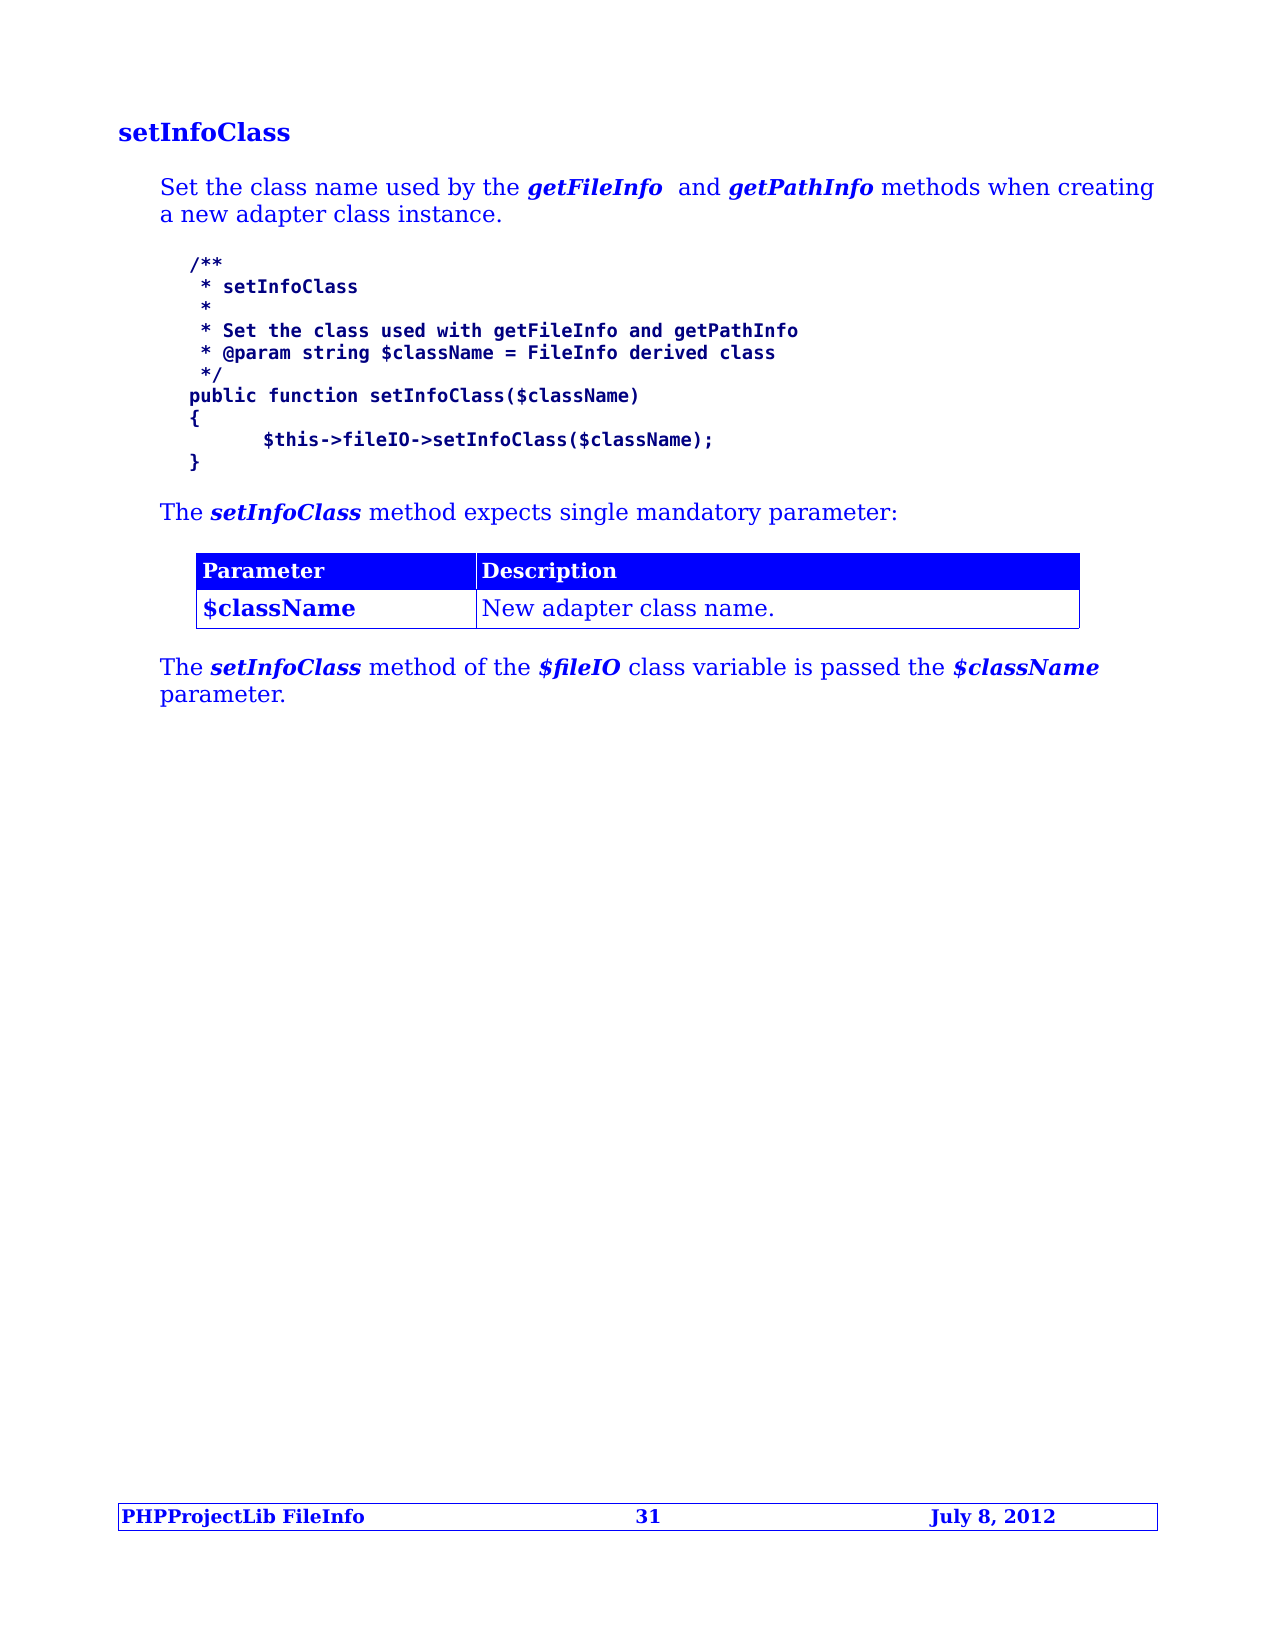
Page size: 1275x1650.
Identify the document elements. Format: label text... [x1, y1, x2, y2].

list /** [189, 254, 1157, 276]
title setInfoClass [118, 118, 1157, 147]
list * [189, 298, 1157, 320]
list $this->fileIO->setInfoClass($className); [189, 429, 1157, 451]
table_cell New adapter class name. [477, 590, 1079, 627]
list } [189, 451, 1157, 473]
list { [189, 407, 1157, 429]
list */ [189, 363, 1157, 385]
text Set the class name used by the getFileInfo and getPathInfo methods when creating a new adapter class instance. [159, 174, 1157, 227]
table_cell $className [197, 590, 476, 627]
list public function setInfoClass($className) [189, 385, 1157, 407]
list * @param string $className = FileInfo derived class [189, 342, 1157, 363]
text The setInfoClass method expects single mandatory parameter: [159, 499, 1157, 526]
list * Set the class used with getFileInfo and getPathInfo [189, 320, 1157, 342]
table_header Parameter [197, 554, 476, 589]
table_header Description [477, 554, 1079, 589]
text The setInfoClass method of the $fileIO class variable is passed the $className parameter. [159, 654, 1157, 707]
list * setInfoClass [189, 276, 1157, 298]
